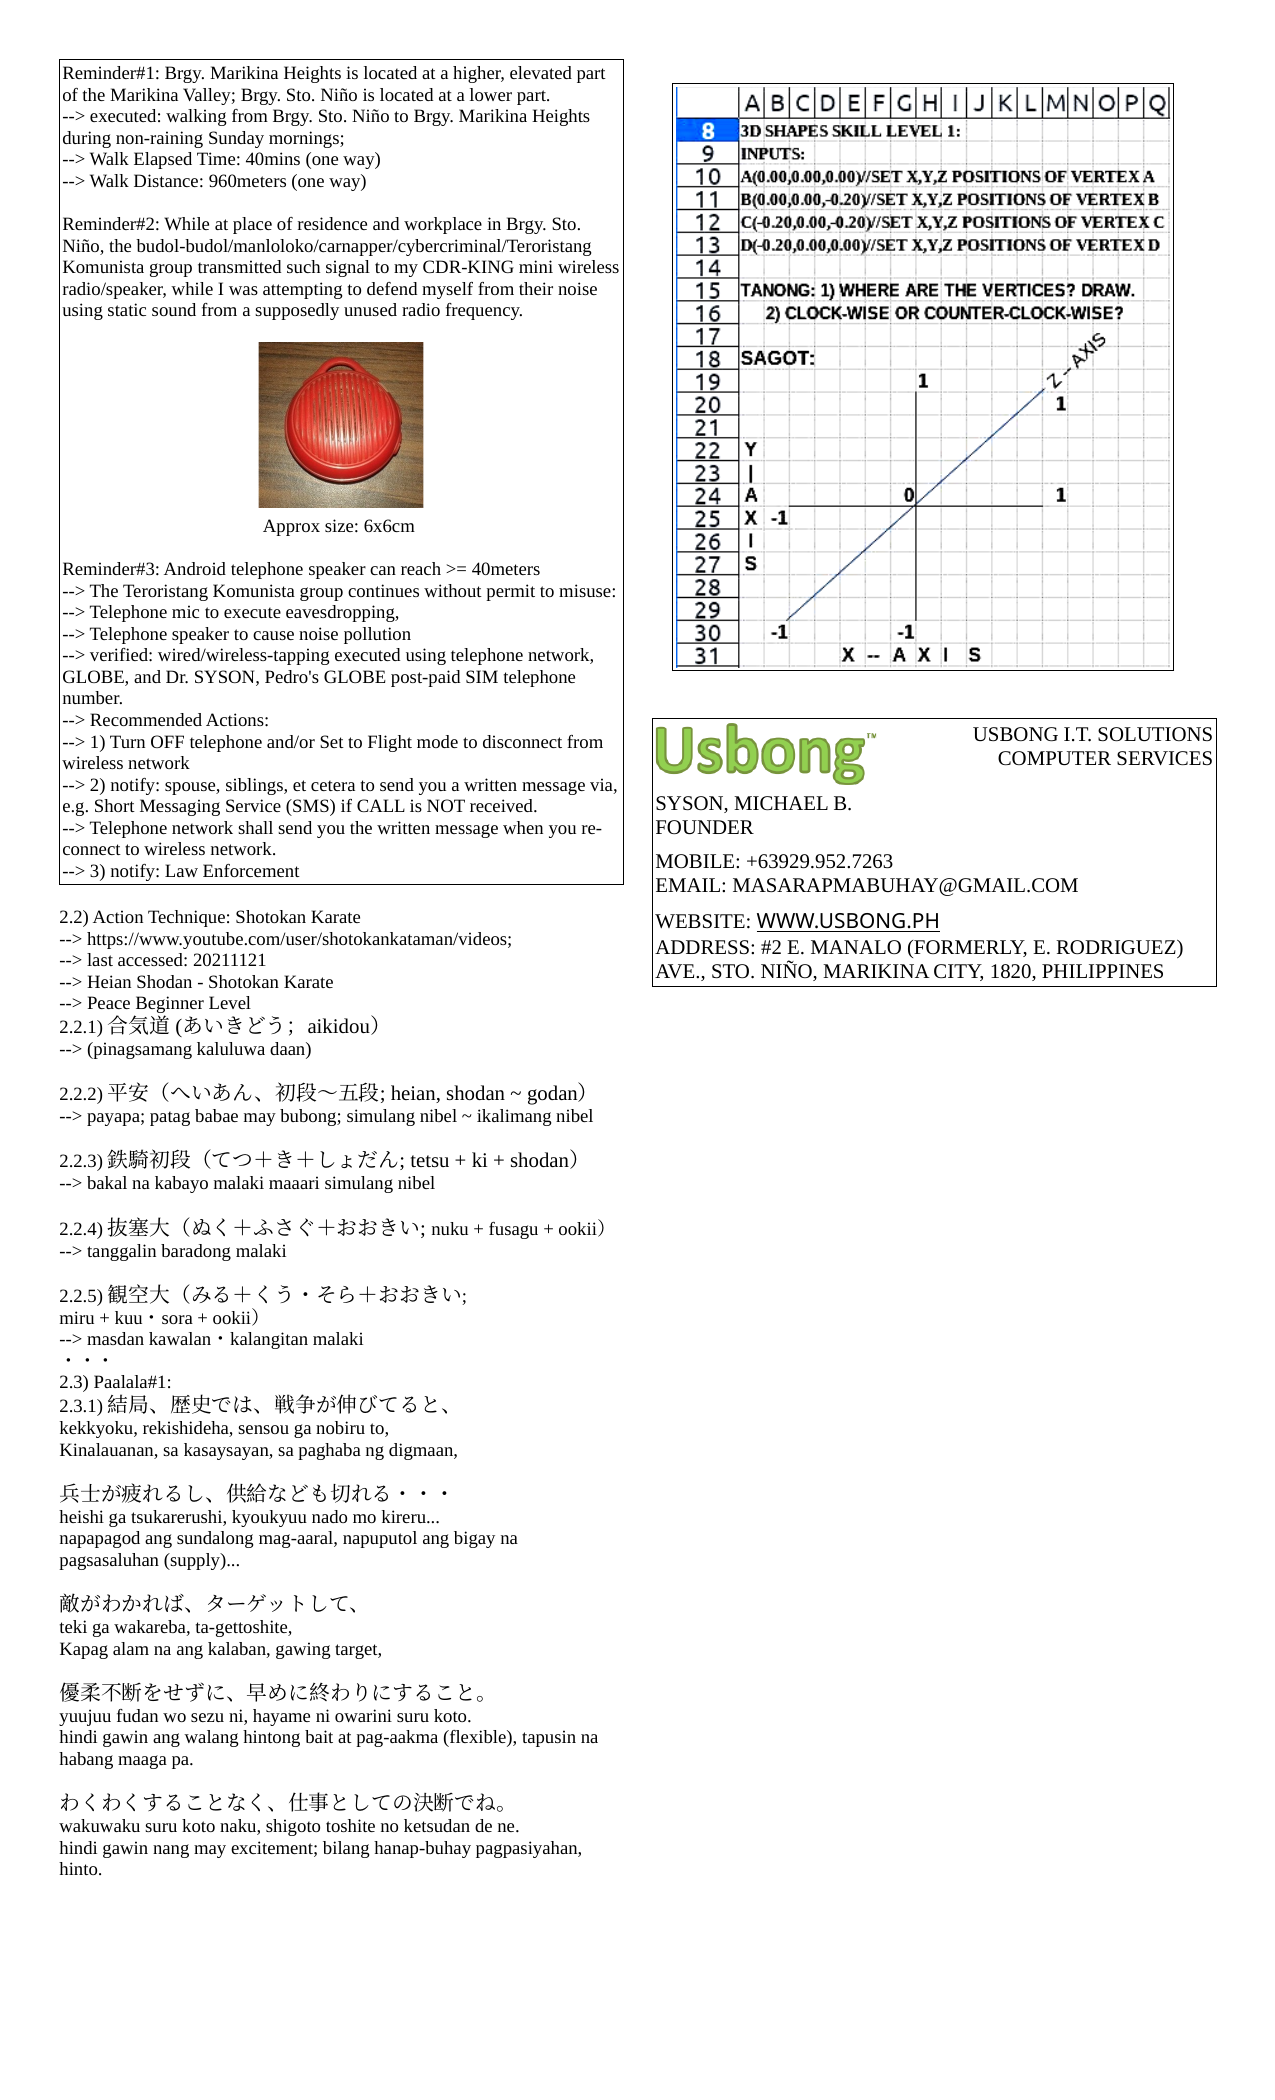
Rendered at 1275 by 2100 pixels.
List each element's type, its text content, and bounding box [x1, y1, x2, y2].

text 優柔不断をせずに、早めに終わりにすること。 [59, 1681, 623, 1705]
text --> Heian Shodan - Shotokan Karate [59, 971, 623, 992]
text --> payapa; patag babae may bubong; simulang nibel ~ ikalimang nibel [59, 1105, 623, 1127]
text わくわくすることなく、仕事としての決断でね。 [59, 1791, 623, 1815]
text 2.2.2) 平安（へいあん、初段～五段; heian, shodan ~ godan） [59, 1081, 623, 1105]
text 2.2.5) 観空大（みる＋くう・そら＋おおきい; [59, 1283, 623, 1307]
text miru + kuu・sora + ookii） [59, 1307, 623, 1328]
text 2.2.1) 合気道 (あいきどう；aikidou） [59, 1014, 623, 1038]
text Kinalauanan, sa kasaysayan, sa paghaba ng digmaan, [59, 1438, 623, 1460]
picture [655, 723, 877, 785]
text --> last accessed: 20211121 [59, 949, 623, 971]
text 2.2.4) 抜塞大（ぬく＋ふさぐ＋おおきい; nuku + fusagu + ookii） [59, 1215, 623, 1239]
picture [676, 87, 1171, 668]
table_header USBONG I.T. SOLUTIONS COMPUTER SERVICES SYSON, MICHAEL B. FOUNDER MOBILE: +63929.952.7263 EMAIL: MASARAPMABUHAY@GMAIL.COM WEBSITE: WWW.USBONG.PH ADDRESS: #2 E. MANALO (FORMERLY, E. RODRIGUEZ) AVE., STO. NIÑO, MARIKINA CITY, 1820, PHILIPPINES [653, 719, 1216, 986]
text --> tanggalin baradong malaki [59, 1239, 623, 1261]
text ・・・ [59, 1350, 623, 1371]
text 2.3.1) 結局、歴史では、戦争が伸びてると、 [59, 1393, 623, 1417]
text 敵がわかれば、ターゲットして、 [59, 1592, 623, 1616]
text Kapag alam na ang kalaban, gawing target, [59, 1638, 623, 1659]
text hindi gawin ang walang hintong bait at pag-aakma (flexible), tapusin na habang maaga pa. [59, 1726, 623, 1769]
text --> bakal na kabayo malaki maaari simulang nibel [59, 1172, 623, 1194]
text kekkyoku, rekishideha, sensou ga nobiru to, [59, 1417, 623, 1438]
text heishi ga tsukarerushi, kyoukyuu nado mo kireru... [59, 1506, 623, 1527]
text 2.2) Action Technique: Shotokan Karate [59, 906, 623, 928]
text --> (pinagsamang kaluluwa daan) [59, 1038, 623, 1059]
text 兵士が疲れるし、供給なども切れる・・・ [59, 1482, 623, 1506]
text napapagod ang sundalong mag-aaral, napuputol ang bigay na pagsasaluhan (supply)... [59, 1527, 623, 1570]
text --> Peace Beginner Level [59, 992, 623, 1014]
text 2.3) Paalala#1: [59, 1371, 623, 1393]
text hindi gawin nang may excitement; bilang hanap-buhay pagpasiyahan, hinto. [59, 1837, 623, 1880]
text --> https://www.youtube.com/user/shotokankataman/videos; [59, 928, 623, 949]
text wakuwaku suru koto naku, shigoto toshite no ketsudan de ne. [59, 1815, 623, 1837]
text yuujuu fudan wo sezu ni, hayame ni owarini suru koto. [59, 1705, 623, 1726]
text 2.2.3) 鉄騎初段（てつ＋き＋しょだん; tetsu + ki + shodan） [59, 1148, 623, 1172]
picture [258, 342, 424, 508]
text --> masdan kawalan・kalangitan malaki [59, 1328, 623, 1350]
table_header Reminder#1: Brgy. Marikina Heights is located at a higher, elevated part of the Marikina Valley; Brgy. Sto. Niño is located at a lower part. --> executed: walking from Brgy. Sto. Niño to Brgy. Marikina Heights during non-raining Sunday mornings; --> Walk Elapsed Time: 40mins (one way) --> Walk Distance: 960meters (one way) Reminder#2: While at place of residence and workplace in Brgy. Sto. Niño, the budol-budol/manloloko/carnapper/cybercriminal/Teroristang Komunista group transmitted such signal to my CDR-KING mini wireless radio/speaker, while I was attempting to defend myself from their noise using static sound from a supposedly unused radio frequency. Approx size: 6x6cm Reminder#3: Android telephone speaker can reach >= 40meters --> The Teroristang Komunista group continues without permit to misuse: --> Telephone mic to execute eavesdropping, --> Telephone speaker to cause noise pollution --> verified: wired/wireless-tapping executed using telephone network, GLOBE, and Dr. SYSON, Pedro's GLOBE post-paid SIM telephone number. --> Recommended Actions: --> 1) Turn OFF telephone and/or Set to Flight mode to disconnect from wireless network --> 2) notify: spouse, siblings, et cetera to send you a written message via, e.g. Short Messaging Service (SMS) if CALL is NOT received. --> Telephone network shall send you the written message when you re-connect to wireless network. --> 3) notify: Law Enforcement [60, 60, 623, 884]
text teki ga wakareba, ta-gettoshite, [59, 1616, 623, 1638]
